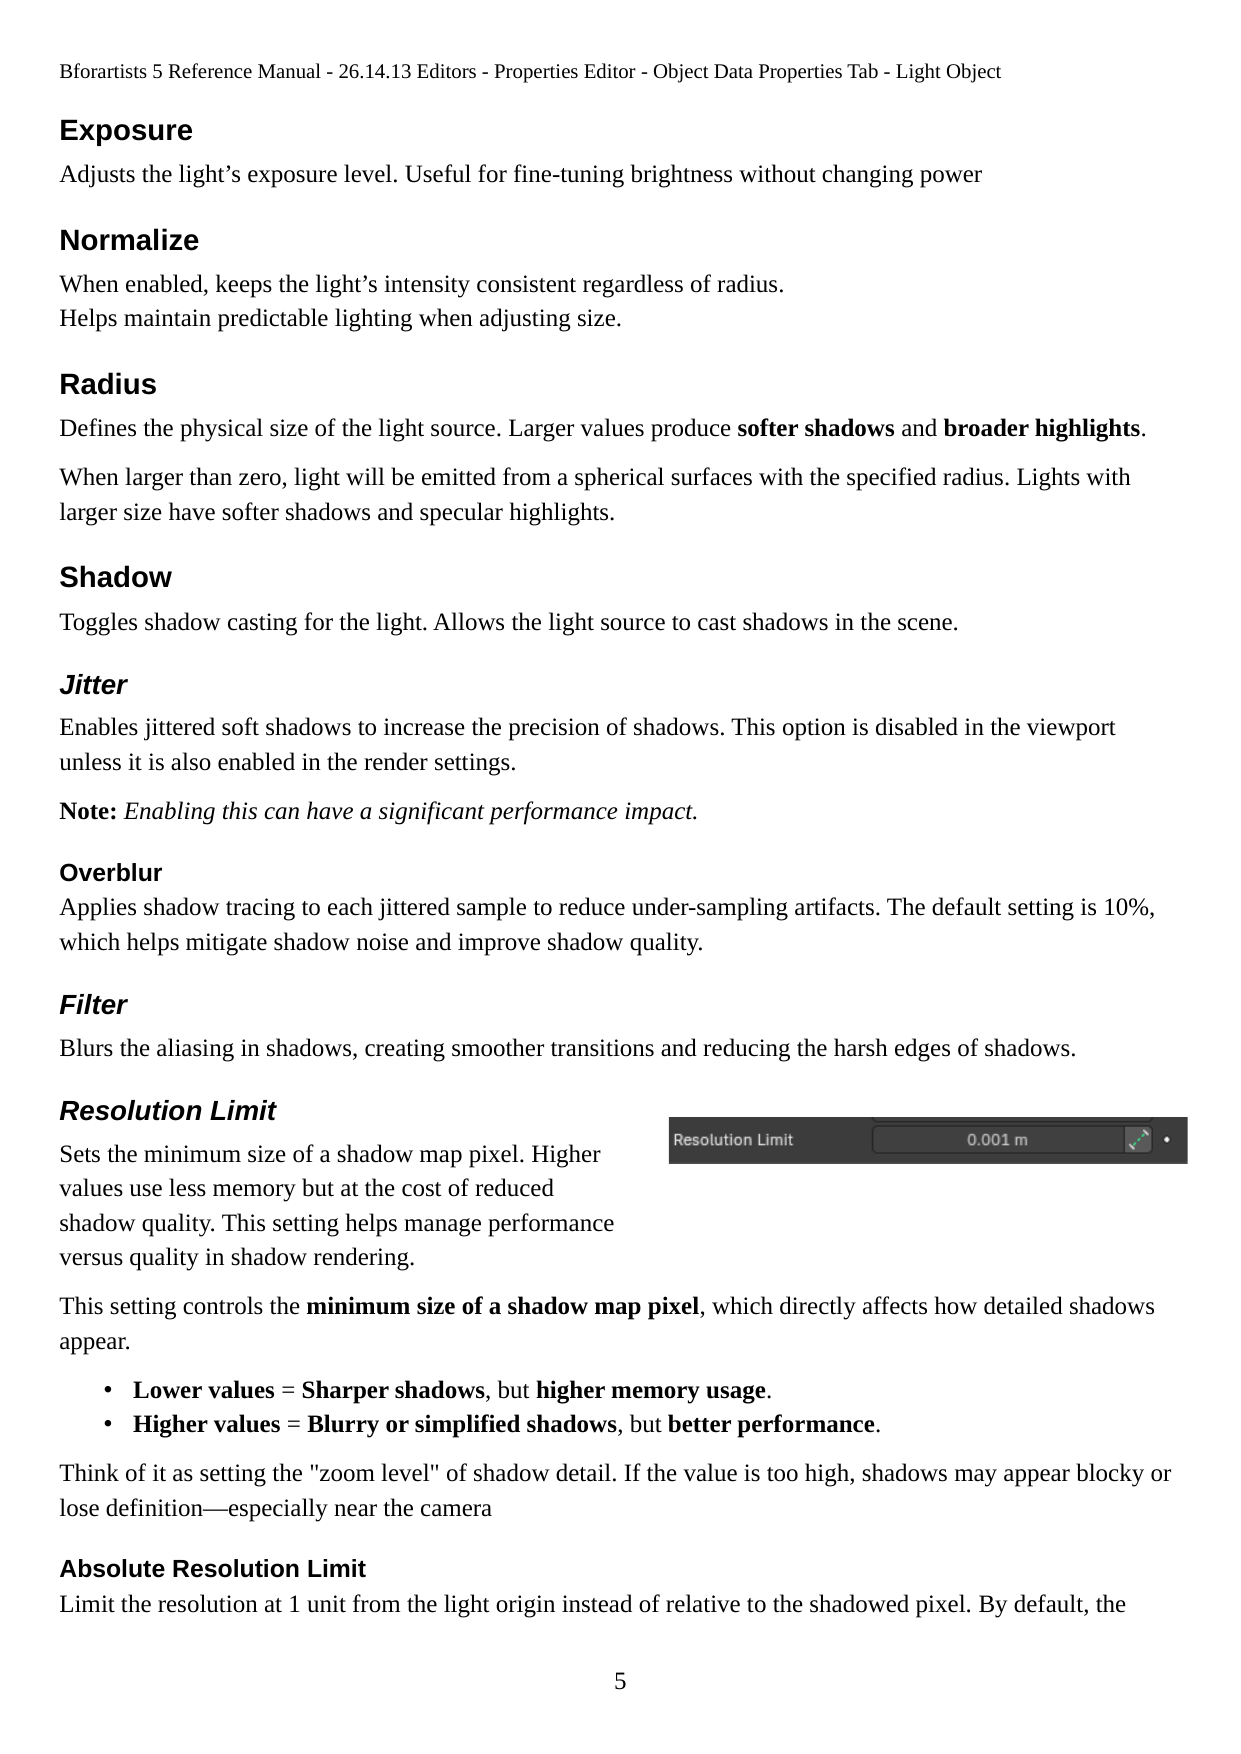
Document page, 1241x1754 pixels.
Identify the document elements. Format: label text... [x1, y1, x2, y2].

list Lower values = Sharper shadows, but higher memory usage. [103, 1375, 1181, 1403]
subtitle Normalize [59, 222, 1181, 256]
text Limit the resolution at 1 unit from the light origin instead of relative to the shadowed pixel. By default, the [59, 1589, 1181, 1618]
text This setting controls the minimum size of a shadow map pixel, which directly affects how detailed shadows appear. [59, 1291, 1181, 1354]
subtitle Exposure [59, 113, 1181, 146]
text Think of it as setting the "zoom level" of shadow detail. If the value is too high, shadows may appear blocky or lose definition—especially near the camera [59, 1458, 1181, 1522]
picture [668, 1117, 1188, 1164]
subtitle Filter [59, 988, 1181, 1020]
subtitle Absolute Resolution Limit [59, 1554, 1181, 1583]
text Applies shadow tracing to each jittered sample to reduce under-sampling artifacts. The default setting is 10%, which helps mitigate shadow noise and improve shadow quality. [59, 892, 1181, 956]
text When larger than zero, light will be emitted from a spherical surfaces with the specified radius. Lights with larger size have softer shadows and specular highlights. [59, 462, 1181, 525]
list Higher values = Blurry or simplified shadows, but better performance. [103, 1409, 1181, 1438]
text Adjusts the light’s exposure level. Useful for fine-tuning brightness without changing power [59, 159, 1181, 188]
subtitle Resolution Limit [59, 1094, 1181, 1126]
text When enabled, keeps the light’s intensity consistent regardless of radius. Helps maintain predictable lighting when adjusting size. [59, 269, 1181, 332]
subtitle Radius [59, 367, 1181, 401]
subtitle Shadow [59, 560, 1181, 594]
subtitle Overblur [59, 858, 1181, 886]
text Note: Enabling this can have a significant performance impact. [59, 796, 1181, 825]
text Defines the physical size of the light source. Larger values produce softer shadows and broader highlights. [59, 413, 1181, 442]
text Sets the minimum size of a shadow map pixel. Higher values use less memory but at the cost of reduced shadow quality. This setting helps manage performance versus quality in shadow rendering. [59, 1139, 1181, 1271]
text Toggles shadow casting for the light. Allows the light source to cast shadows in the scene. [59, 607, 1181, 635]
subtitle Jitter [59, 668, 1181, 700]
text Enables jittered soft shadows to increase the precision of shadows. This option is disabled in the viewport unless it is also enabled in the render settings. [59, 712, 1181, 776]
text Blurs the aliasing in shadows, creating smoother transitions and reducing the harsh edges of shadows. [59, 1033, 1181, 1062]
